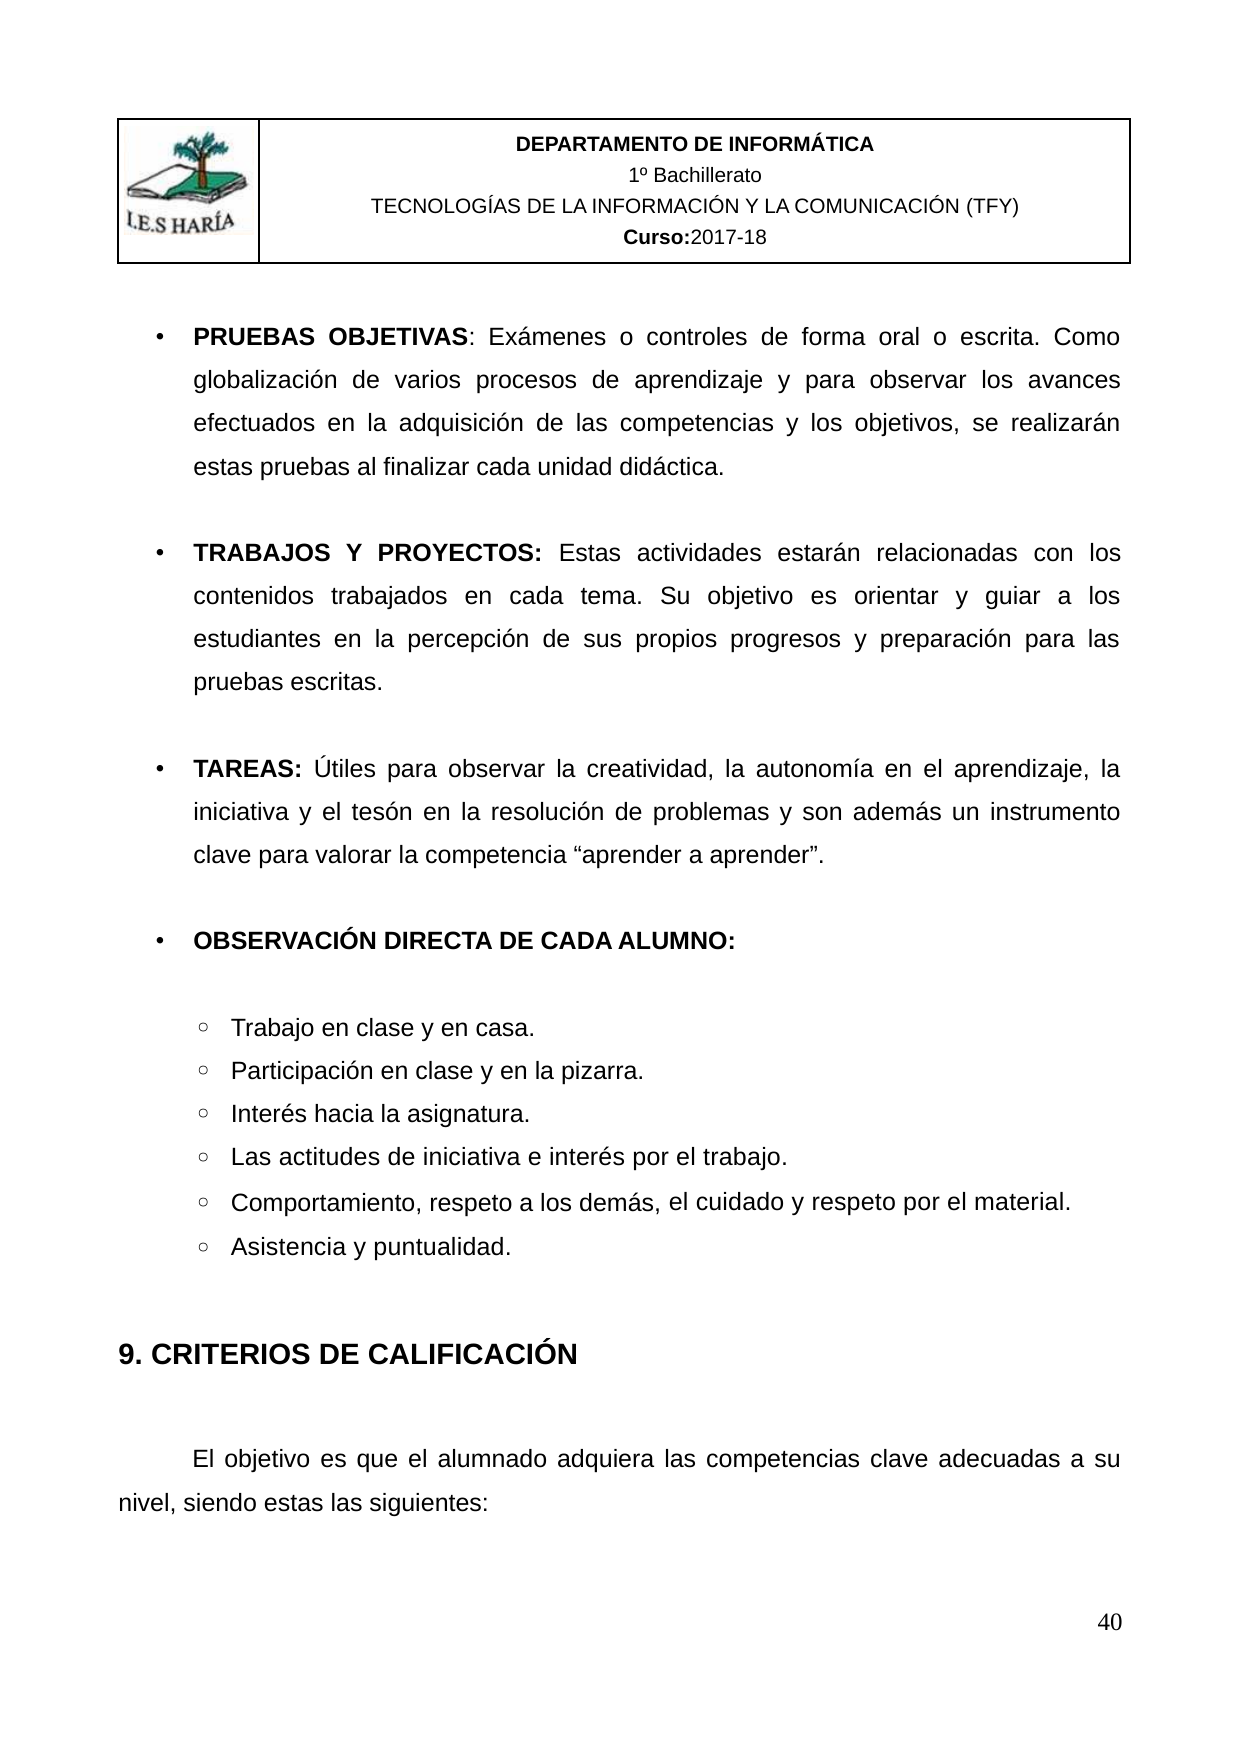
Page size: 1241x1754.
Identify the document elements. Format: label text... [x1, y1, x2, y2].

list TRABAJOS Y PROYECTOS: Estas actividades estarán relacionadas con los contenidos trabajados en cada tema. Su objetivo es orientar y guiar a los estudiantes en la percepción de sus propios progresos y preparación para las pruebas escritas. [156, 538, 1122, 696]
list TAREAS: Útiles para observar la creatividad, la autonomía en el aprendizaje, la iniciativa y el tesón en la resolución de problemas y son además un instrumento clave para valorar la competencia “aprender a aprender”. [156, 753, 1122, 869]
text El objetivo es que el alumnado adquiera las competencias clave adecuadas a su nivel, siendo estas las siguientes: [118, 1444, 1122, 1516]
list Interés hacia la asignatura. [193, 1099, 1122, 1128]
list Comportamiento, respeto a los demás, el cuidado y respeto por el material. [193, 1187, 1122, 1217]
list Trabajo en clase y en casa. [193, 1012, 1122, 1041]
list Asistencia y puntualidad. [193, 1232, 1122, 1262]
list OBSERVACIÓN DIRECTA DE CADA ALUMNO: [156, 926, 1122, 955]
list Participación en clase y en la pizarra. [193, 1056, 1122, 1084]
list Las actitudes de iniciativa e interés por el trabajo. [193, 1142, 1122, 1172]
list PRUEBAS OBJETIVAS: Exámenes o controles de forma oral o escrita. Como globalización de varios procesos de aprendizaje y para observar los avances efectuados en la adquisición de las competencias y los objetivos, se realizarán estas pruebas al finalizar cada unidad didáctica. [156, 322, 1122, 480]
picture [123, 126, 254, 235]
subtitle 9. CRITERIOS DE CALIFICACIÓN [118, 1337, 1122, 1370]
